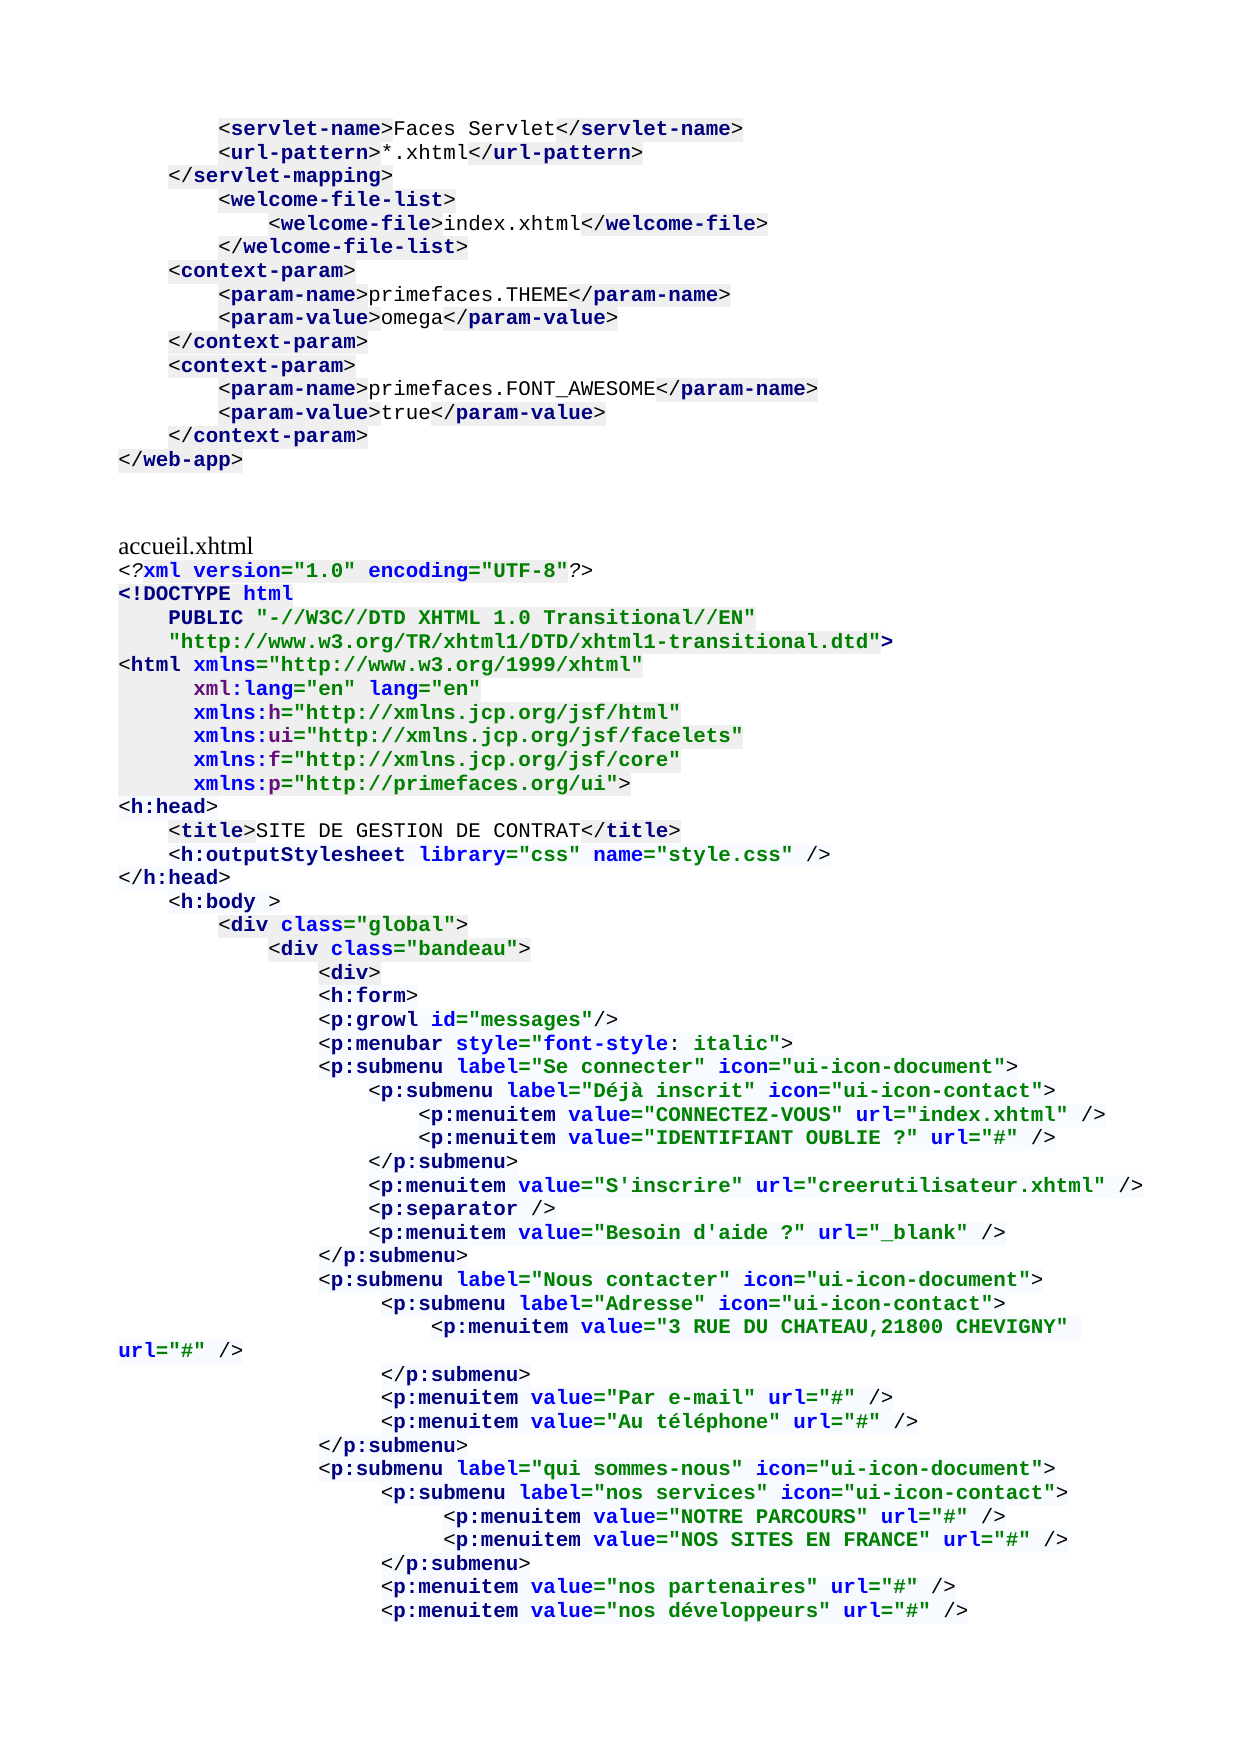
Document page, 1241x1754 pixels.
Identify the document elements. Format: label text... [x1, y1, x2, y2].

text <context-param> [118, 260, 1145, 284]
text <html xmlns="http://www.w3.org/1999/xhtml" [118, 654, 1145, 678]
text <servlet-name>Faces Servlet</servlet-name> [118, 118, 1145, 142]
text <p:submenu label="Adresse" icon="ui-icon-contact"> [118, 1293, 1145, 1316]
text <p:submenu label="nos services" icon="ui-icon-contact"> [118, 1482, 1145, 1506]
text <h:body > [118, 891, 1145, 914]
text <p:menuitem value="NOS SITES EN FRANCE" url="#" /> [118, 1529, 1145, 1553]
text <!DOCTYPE html [118, 583, 1145, 607]
text <p:menuitem value="nos partenaires" url="#" /> [118, 1577, 1145, 1600]
text </context-param> [118, 426, 1145, 449]
text </p:submenu> [118, 1151, 1145, 1174]
text <div> [118, 962, 1145, 985]
text xmlns:p="http://primefaces.org/ui"> [118, 773, 1145, 796]
text <p:submenu label="Nous contacter" icon="ui-icon-document"> [118, 1269, 1145, 1293]
text <p:menuitem value="IDENTIFIANT OUBLIE ?" url="#" /> [118, 1127, 1145, 1151]
text "http://www.w3.org/TR/xhtml1/DTD/xhtml1-transitional.dtd"> [118, 631, 1145, 654]
text </welcome-file-list> [118, 236, 1145, 260]
text </h:head> [118, 867, 1145, 891]
text <param-name>primefaces.FONT_AWESOME</param-name> [118, 378, 1145, 402]
text <p:submenu label="Se connecter" icon="ui-icon-document"> [118, 1056, 1145, 1080]
text <p:menuitem value="3 RUE DU CHATEAU,21800 CHEVIGNY" url="#" /> [118, 1316, 1145, 1364]
text <context-param> [118, 354, 1145, 378]
text <p:submenu label="qui sommes-nous" icon="ui-icon-document"> [118, 1458, 1145, 1482]
text <url-pattern>*.xhtml</url-pattern> [118, 142, 1145, 165]
text </p:submenu> [118, 1246, 1145, 1269]
text </p:submenu> [118, 1435, 1145, 1458]
text <?xml version="1.0" encoding="UTF-8"?> [118, 560, 1145, 583]
text xmlns:h="http://xmlns.jcp.org/jsf/html" [118, 702, 1145, 725]
text <param-value>omega</param-value> [118, 307, 1145, 331]
text <title>SITE DE GESTION DE CONTRAT</title> [118, 820, 1145, 843]
text <p:growl id="messages"/> [118, 1009, 1145, 1033]
text accueil.xhtml [118, 531, 1145, 560]
text </p:submenu> [118, 1364, 1145, 1387]
text <p:menuitem value="NOTRE PARCOURS" url="#" /> [118, 1506, 1145, 1529]
text xmlns:f="http://xmlns.jcp.org/jsf/core" [118, 749, 1145, 773]
text <p:menuitem value="CONNECTEZ-VOUS" url="index.xhtml" /> [118, 1104, 1145, 1127]
text </p:submenu> [118, 1553, 1145, 1577]
text <welcome-file-list> [118, 189, 1145, 213]
text <p:menuitem value="Au téléphone" url="#" /> [118, 1411, 1145, 1435]
text <h:head> [118, 796, 1145, 820]
text PUBLIC "-//W3C//DTD XHTML 1.0 Transitional//EN" [118, 607, 1145, 631]
text <div class="bandeau"> [118, 938, 1145, 962]
text </servlet-mapping> [118, 165, 1145, 189]
text <p:menuitem value="nos développeurs" url="#" /> [118, 1600, 1145, 1624]
text </web-app> [118, 449, 1145, 473]
text xmlns:ui="http://xmlns.jcp.org/jsf/facelets" [118, 725, 1145, 749]
text <p:menubar style="font-style: italic"> [118, 1033, 1145, 1056]
text xml:lang="en" lang="en" [118, 678, 1145, 702]
text <div class="global"> [118, 914, 1145, 938]
text <param-name>primefaces.THEME</param-name> [118, 284, 1145, 307]
text <p:menuitem value="Par e-mail" url="#" /> [118, 1387, 1145, 1411]
text <welcome-file>index.xhtml</welcome-file> [118, 213, 1145, 236]
text <h:outputStylesheet library="css" name="style.css" /> [118, 843, 1145, 867]
text <p:separator /> [118, 1198, 1145, 1222]
text <p:submenu label="Déjà inscrit" icon="ui-icon-contact"> [118, 1080, 1145, 1104]
text <h:form> [118, 985, 1145, 1009]
text <param-value>true</param-value> [118, 402, 1145, 426]
text <p:menuitem value="Besoin d'aide ?" url="_blank" /> [118, 1222, 1145, 1246]
text </context-param> [118, 331, 1145, 354]
text <p:menuitem value="S'inscrire" url="creerutilisateur.xhtml" /> [118, 1174, 1145, 1198]
